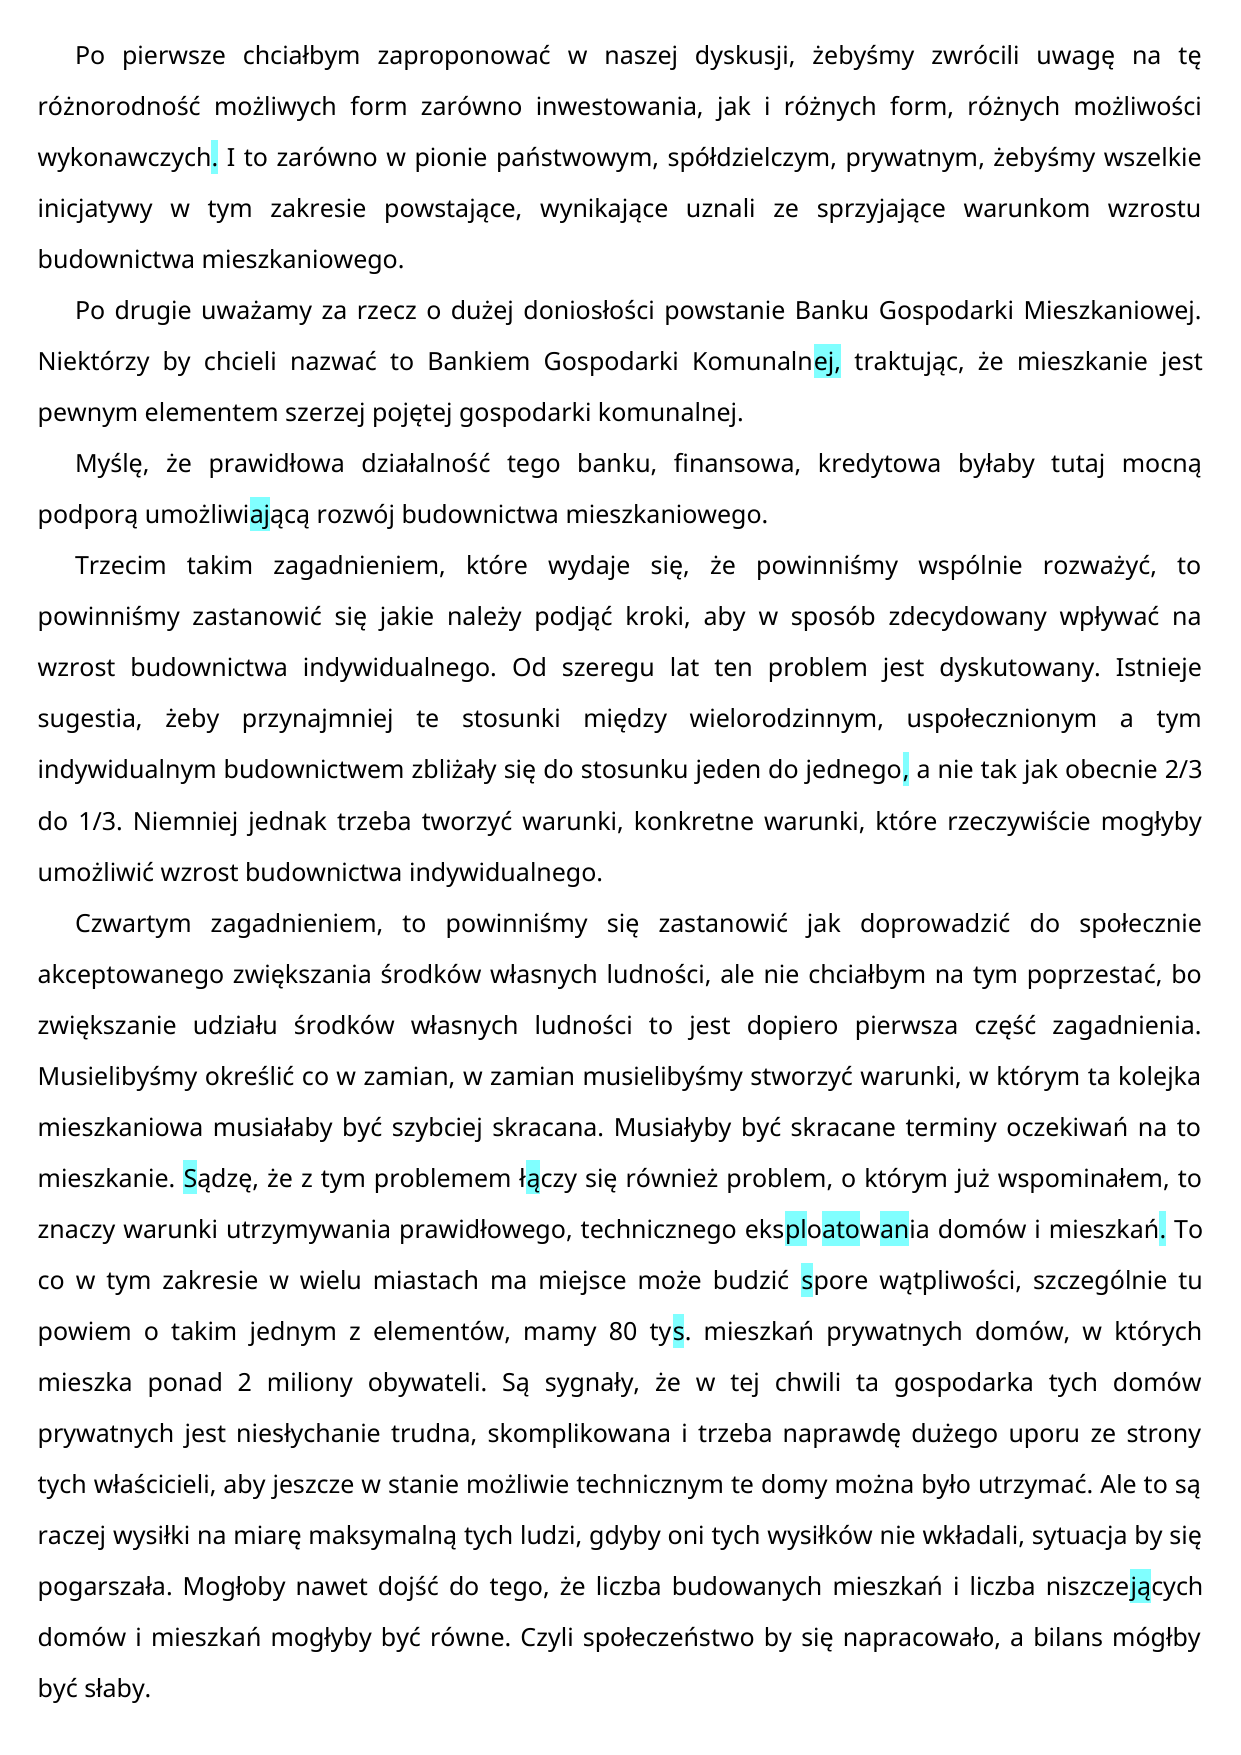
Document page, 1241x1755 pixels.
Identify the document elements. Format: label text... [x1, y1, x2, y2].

text Czwartym zagadnieniem, to powinniśmy się zastanowić jak doprowadzić do społecznie akceptowanego zwiększania środków własnych ludności, ale nie chciałbym na tym poprzestać, bo zwiększanie udziału środków własnych ludności to jest dopiero pierwsza część zagadnienia. Musielibyśmy określić co w zamian, w zamian musielibyśmy stworzyć warunki, w którym ta kolejka mieszkaniowa musiałaby być szybciej skracana. Musiałyby być skracane terminy oczekiwań na to mieszkanie. Sądzę, że z tym problemem łączy się również problem, o którym już wspominałem, to znaczy warunki utrzymywania prawidłowego, technicznego eksploatowania domów i mieszkań. To co w tym zakresie w wielu miastach ma miejsce może budzić spore wątpliwości, szczególnie tu powiem o takim jednym z elementów, mamy 80 tys. mieszkań prywatnych domów, w których mieszka ponad 2 miliony obywateli. Są sygnały, że w tej chwili ta gospodarka tych domów prywatnych jest niesłychanie trudna, skomplikowana i trzeba naprawdę dużego uporu ze strony tych właścicieli, aby jeszcze w stanie możliwie technicznym te domy można było utrzymać. Ale to są raczej wysiłki na miarę maksymalną tych ludzi, gdyby oni tych wysiłków nie wkładali, sytuacja by się pogarszała. Mogłoby nawet dojść do tego, że liczba budowanych mieszkań i liczba niszczejących domów i mieszkań mogłyby być równe. Czyli społeczeństwo by się napracowało, a bilans mógłby być słaby. [37, 905, 1203, 1705]
text Po pierwsze chciałbym zaproponować w naszej dyskusji, żebyśmy zwrócili uwagę na tę różnorodność możliwych form zarówno inwestowania, jak i różnych form, różnych możliwości wykonawczych. I to zarówno w pionie państwowym, spółdzielczym, prywatnym, żebyśmy wszelkie inicjatywy w tym zakresie powstające, wynikające uznali ze sprzyjające warunkom wzrostu budownictwa mieszkaniowego. [37, 37, 1203, 276]
text Po drugie uważamy za rzecz o dużej doniosłości powstanie Banku Gospodarki Mieszkaniowej. Niektórzy by chcieli nazwać to Bankiem Gospodarki Komunalnej, traktując, że mieszkanie jest pewnym elementem szerzej pojętej gospodarki komunalnej. [37, 293, 1203, 429]
text Trzecim takim zagadnieniem, które wydaje się, że powinniśmy wspólnie rozważyć, to powinniśmy zastanowić się jakie należy podjąć kroki, aby w sposób zdecydowany wpływać na wzrost budownictwa indywidualnego. Od szeregu lat ten problem jest dyskutowany. Istnieje sugestia, żeby przynajmniej te stosunki między wielorodzinnym, uspołecznionym a tym indywidualnym budownictwem zbliżały się do stosunku jeden do jednego, a nie tak jak obecnie 2/3 do 1/3. Niemniej jednak trzeba tworzyć warunki, konkretne warunki, które rzeczywiście mogłyby umożliwić wzrost budownictwa indywidualnego. [37, 548, 1203, 888]
text Myślę, że prawidłowa działalność tego banku, finansowa, kredytowa byłaby tutaj mocną podporą umożliwiającą rozwój budownictwa mieszkaniowego. [37, 446, 1203, 531]
